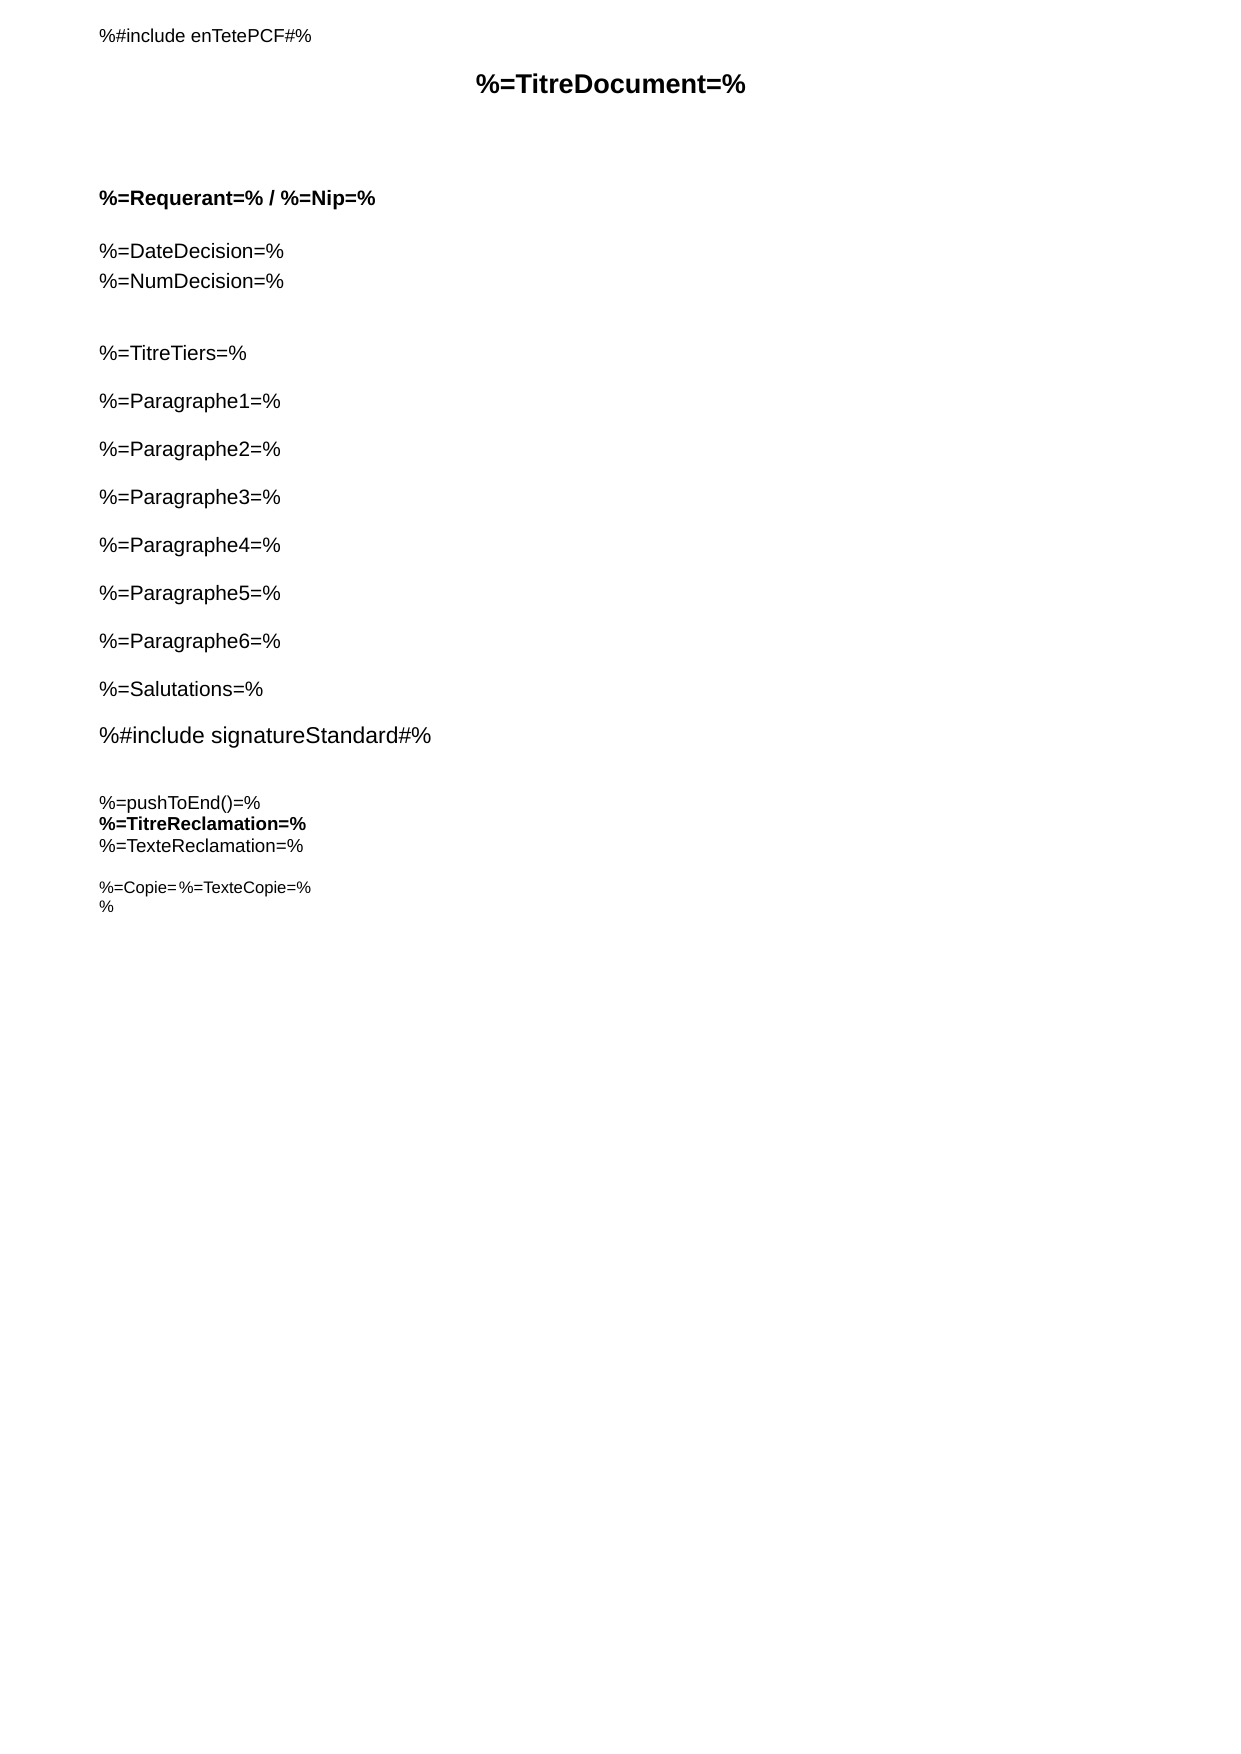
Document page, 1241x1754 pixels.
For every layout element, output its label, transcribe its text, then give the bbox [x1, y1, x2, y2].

text %=Salutations=% [99, 676, 1122, 700]
text %=Paragraphe5=% [99, 581, 1122, 604]
text %=Paragraphe3=% [99, 485, 1122, 509]
text %=DateDecision=% [99, 239, 1122, 263]
text %=Paragraphe2=% [99, 437, 1122, 461]
text %=TitreTiers=% [99, 341, 1122, 365]
text %=Requerant=% / %=Nip=% [99, 185, 1122, 209]
text %=Paragraphe4=% [99, 533, 1122, 557]
table_header %=TexteCopie=% [179, 878, 1122, 916]
text %#include enTetePCF#% [99, 25, 1122, 46]
table_header %=Copie=% [99, 878, 178, 916]
text %=TitreReclamation=% [99, 813, 1122, 834]
text %=TitreDocument=% [99, 68, 1122, 99]
text %=Paragraphe6=% [99, 628, 1122, 652]
text %=NumDecision=% [99, 269, 1122, 293]
text %=Paragraphe1=% [99, 389, 1122, 413]
text %#include signatureStandard#% [99, 722, 1122, 748]
text %=TexteReclamation=% [99, 834, 1122, 856]
text %=pushToEnd()=% [99, 791, 1122, 813]
